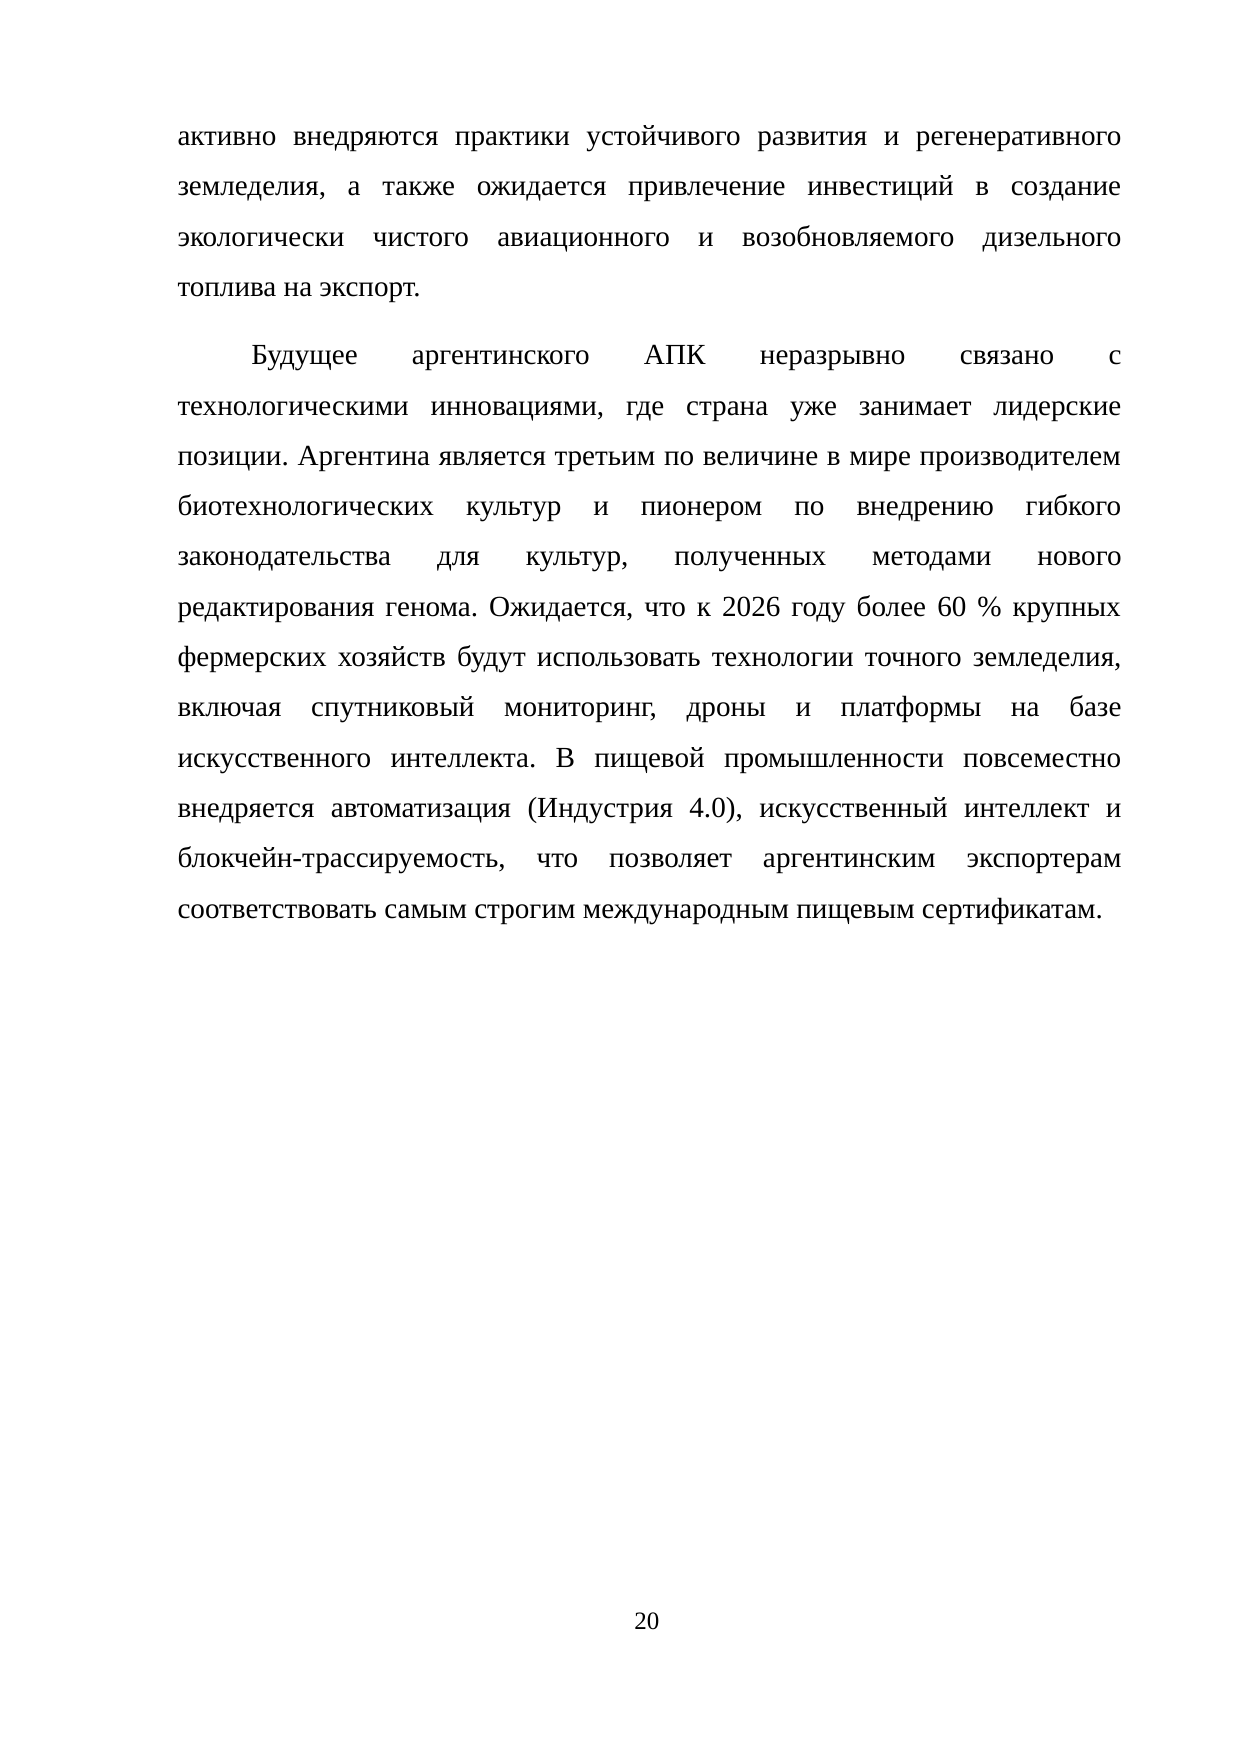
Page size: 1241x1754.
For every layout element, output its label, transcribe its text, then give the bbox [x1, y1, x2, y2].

text активно внедряются практики устойчивого развития и регенеративного земледелия, а также ожидается привлечение инвестиций в создание экологически чистого авиационного и возобновляемого дизельного топлива на экспорт. [177, 118, 1122, 303]
text Будущее аргентинского АПК неразрывно связано с технологическими инновациями, где страна уже занимает лидерские позиции. Аргентина является третьим по величине в мире производителем биотехнологических культур и пионером по внедрению гибкого законодательства для культур, полученных методами нового редактирования генома. Ожидается, что к 2026 году более 60 % крупных фермерских хозяйств будут использовать технологии точного земледелия, включая спутниковый мониторинг, дроны и платформы на базе искусственного интеллекта. В пищевой промышленности повсеместно внедряется автоматизация (Индустрия 4.0), искусственный интеллект и блокчейн-трассируемость, что позволяет аргентинским экспортерам соответствовать самым строгим международным пищевым сертификатам. [177, 337, 1122, 924]
